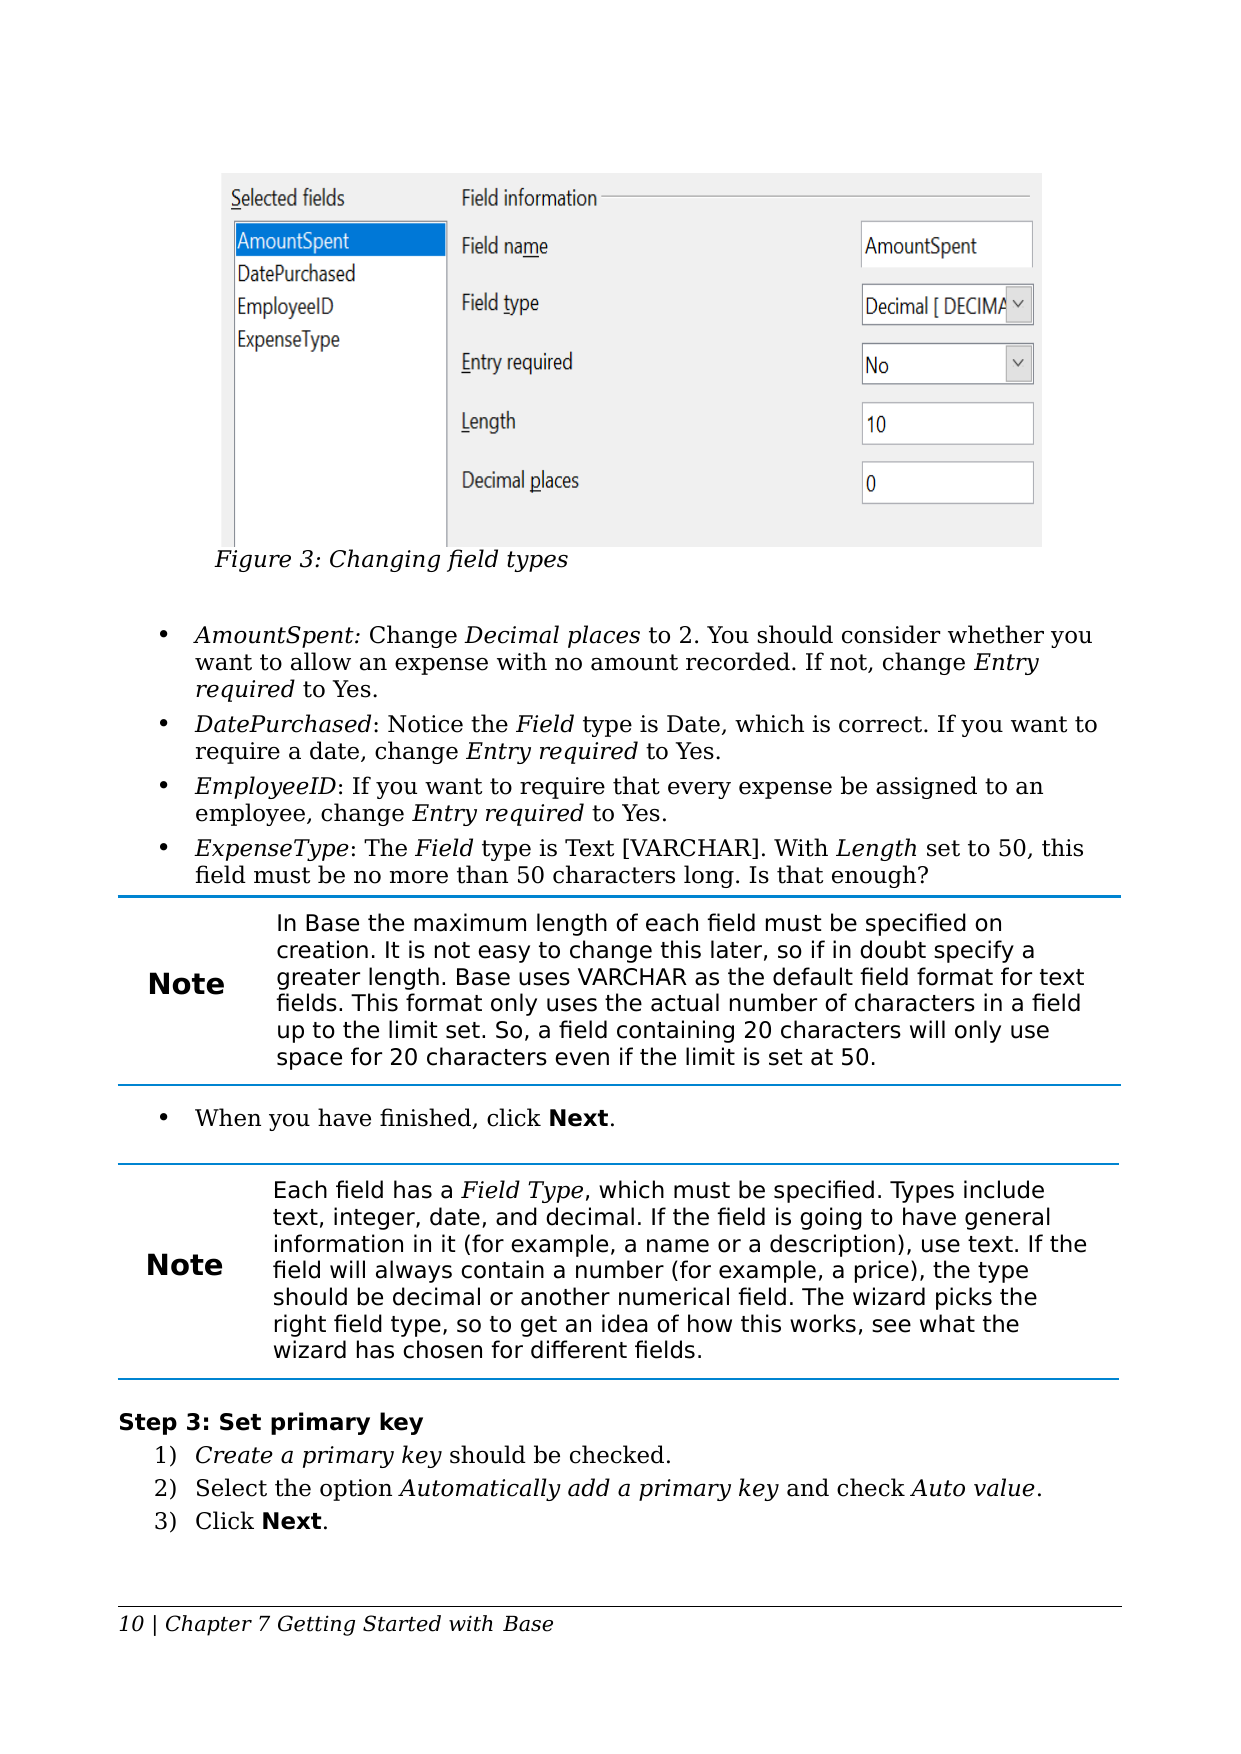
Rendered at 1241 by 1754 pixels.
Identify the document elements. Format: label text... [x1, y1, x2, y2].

table_header Each field has a Field Type, which must be specified. Types include text, integer, date, and decimal. If the field is going to have general information in it (for example, a name or a description), use text. If the field will always contain a number (for example, a price), the type should be decimal or another numerical field. The wizard picks the right field type, so to get an idea of how this works, see what the wizard has chosen for different fields. [251, 1165, 1119, 1377]
list Select the option Automatically add a primary key and check Auto value. [177, 1475, 1122, 1502]
list ExpenseType: The Field type is Text [VARCHAR]. With Length set to 50, this field must be no more than 50 characters long. Is that enough? [156, 833, 1122, 889]
list When you have finished, click Next. [156, 1103, 1122, 1132]
table_header Note [118, 898, 255, 1083]
list Click Next. [177, 1508, 1122, 1534]
list AmountSpent: Change Decimal places to 2. You should consider whether you want to allow an expense with no amount recorded. If not, change Entry required to Yes. [156, 620, 1122, 703]
text Figure 3: Changing field types [215, 173, 1043, 573]
list EmployeeID: If you want to require that every expense be assigned to an employee, change Entry required to Yes. [156, 771, 1122, 827]
list DatePurchased: Notice the Field type is Date, which is correct. If you want to require a date, change Entry required to Yes. [156, 709, 1122, 765]
table_header In Base the maximum length of each field must be specified on creation. It is not easy to change this later, so if in doubt specify a greater length. Base uses VARCHAR as the default field format for text fields. This format only uses the actual number of characters in a field up to the limit set. So, a field containing 20 characters will only use space for 20 characters even if the limit is set at 50. [255, 898, 1121, 1083]
picture [221, 173, 1042, 547]
list Step 3: Set primary key [118, 1409, 1122, 1436]
table_header Note [118, 1165, 251, 1377]
list Create a primary key should be checked. [177, 1442, 1122, 1469]
